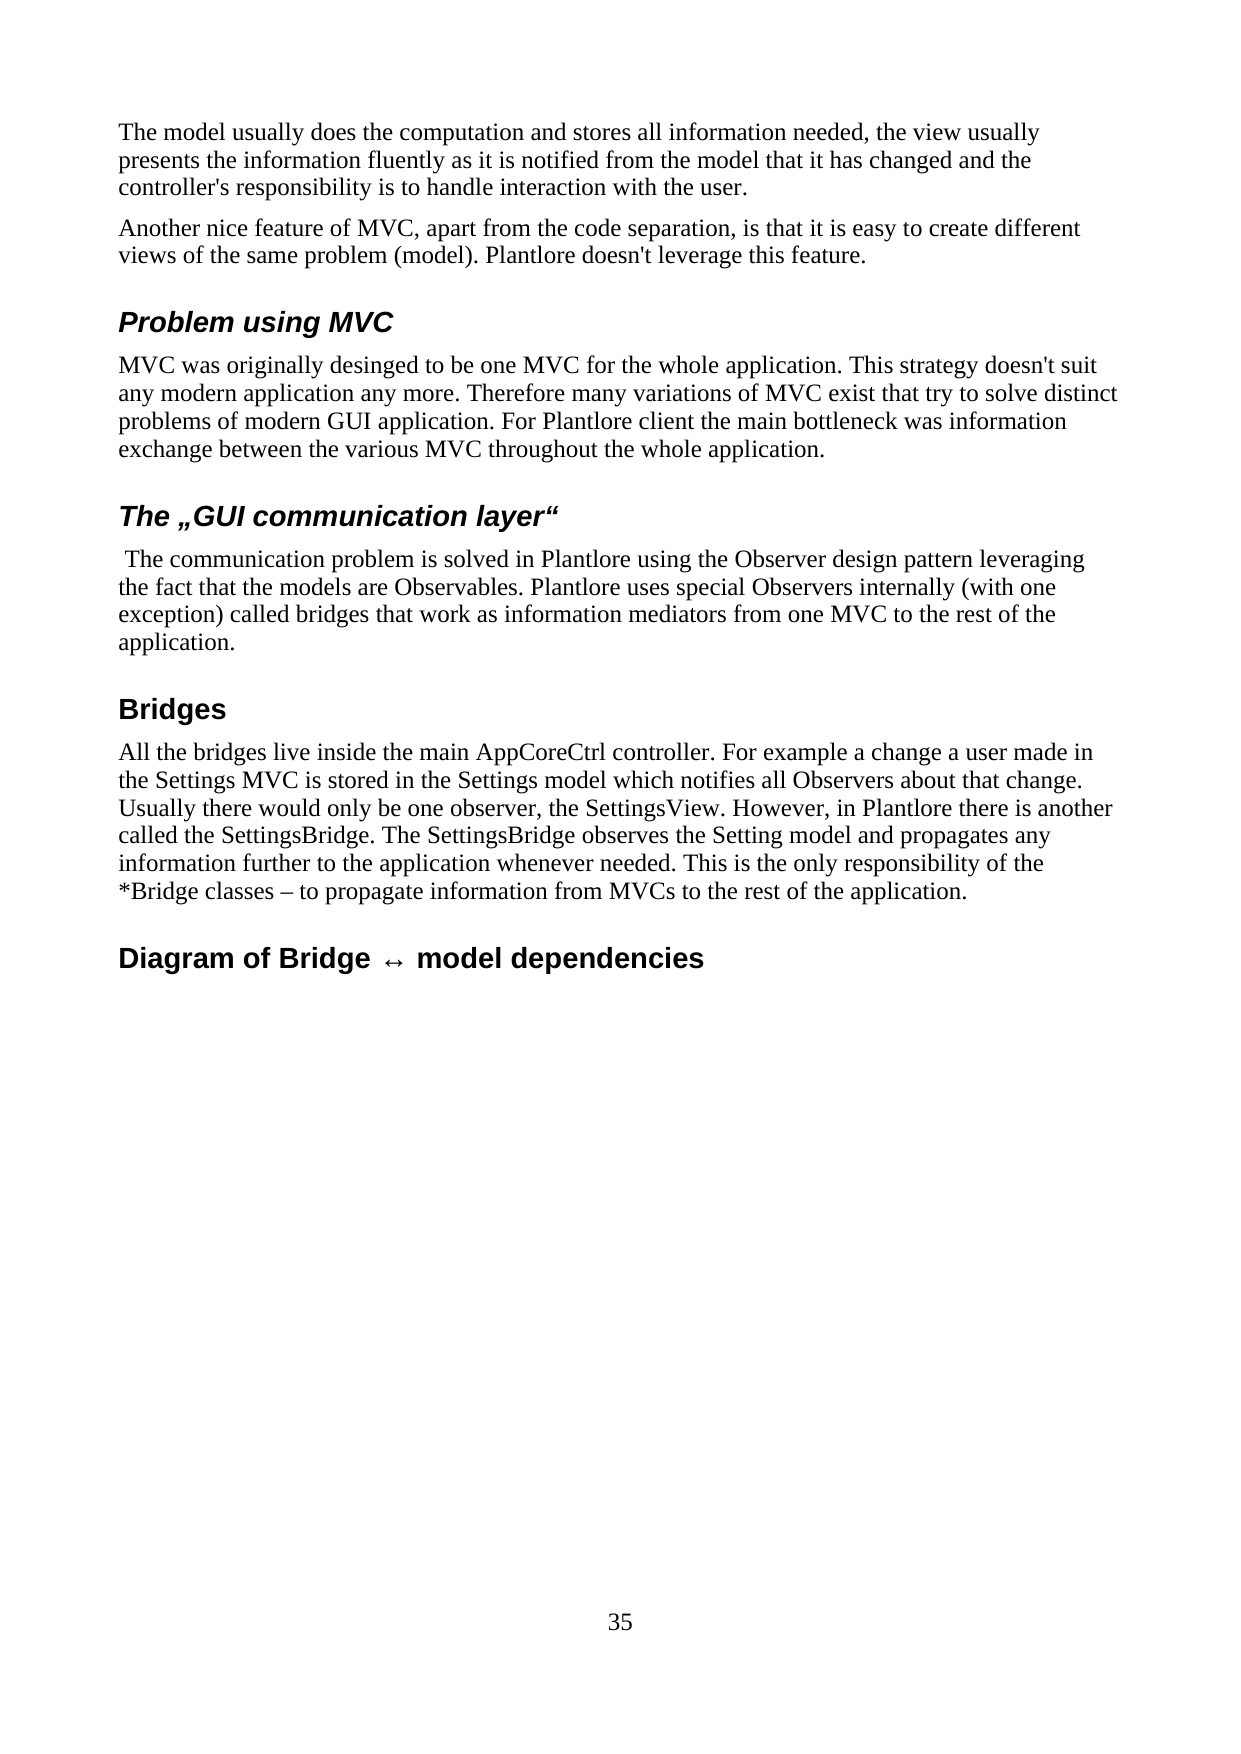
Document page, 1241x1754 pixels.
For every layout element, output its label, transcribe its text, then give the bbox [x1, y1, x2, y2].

text The communication problem is solved in Plantlore using the Observer design pattern leveraging the fact that the models are Observables. Plantlore uses special Observers internally (with one exception) called bridges that work as information mediators from one MVC to the rest of the application. [118, 545, 1122, 656]
text Another nice feature of MVC, apart from the code separation, is that it is easy to create different views of the same problem (model). Plantlore doesn't leverage this feature. [118, 214, 1122, 269]
subtitle Bridges [118, 693, 1122, 726]
subtitle Diagram of Bridge ↔ model dependencies [118, 942, 1122, 974]
text The model usually does the computation and stores all information needed, the view usually presents the information fluently as it is notified from the model that it has changed and the controller's responsibility is to handle interaction with the user. [118, 118, 1122, 201]
text MVC was originally desinged to be one MVC for the whole application. This strategy doesn't suit any modern application any more. Therefore many variations of MVC exist that try to solve distinct problems of modern GUI application. For Plantlore client the main bottleneck was information exchange between the various MVC throughout the whole application. [118, 352, 1122, 462]
subtitle Problem using MVC [118, 306, 1122, 339]
subtitle The „GUI communication layer“ [118, 500, 1122, 532]
text All the bridges live inside the main AppCoreCtrl controller. For example a change a user made in the Settings MVC is stored in the Settings model which notifies all Observers about that change. Usually there would only be one observer, the SettingsView. However, in Plantlore there is another called the SettingsBridge. The SettingsBridge observes the Setting model and propagates any information further to the application whenever needed. This is the only responsibility of the *Bridge classes – to propagate information from MVCs to the rest of the application. [118, 738, 1122, 904]
